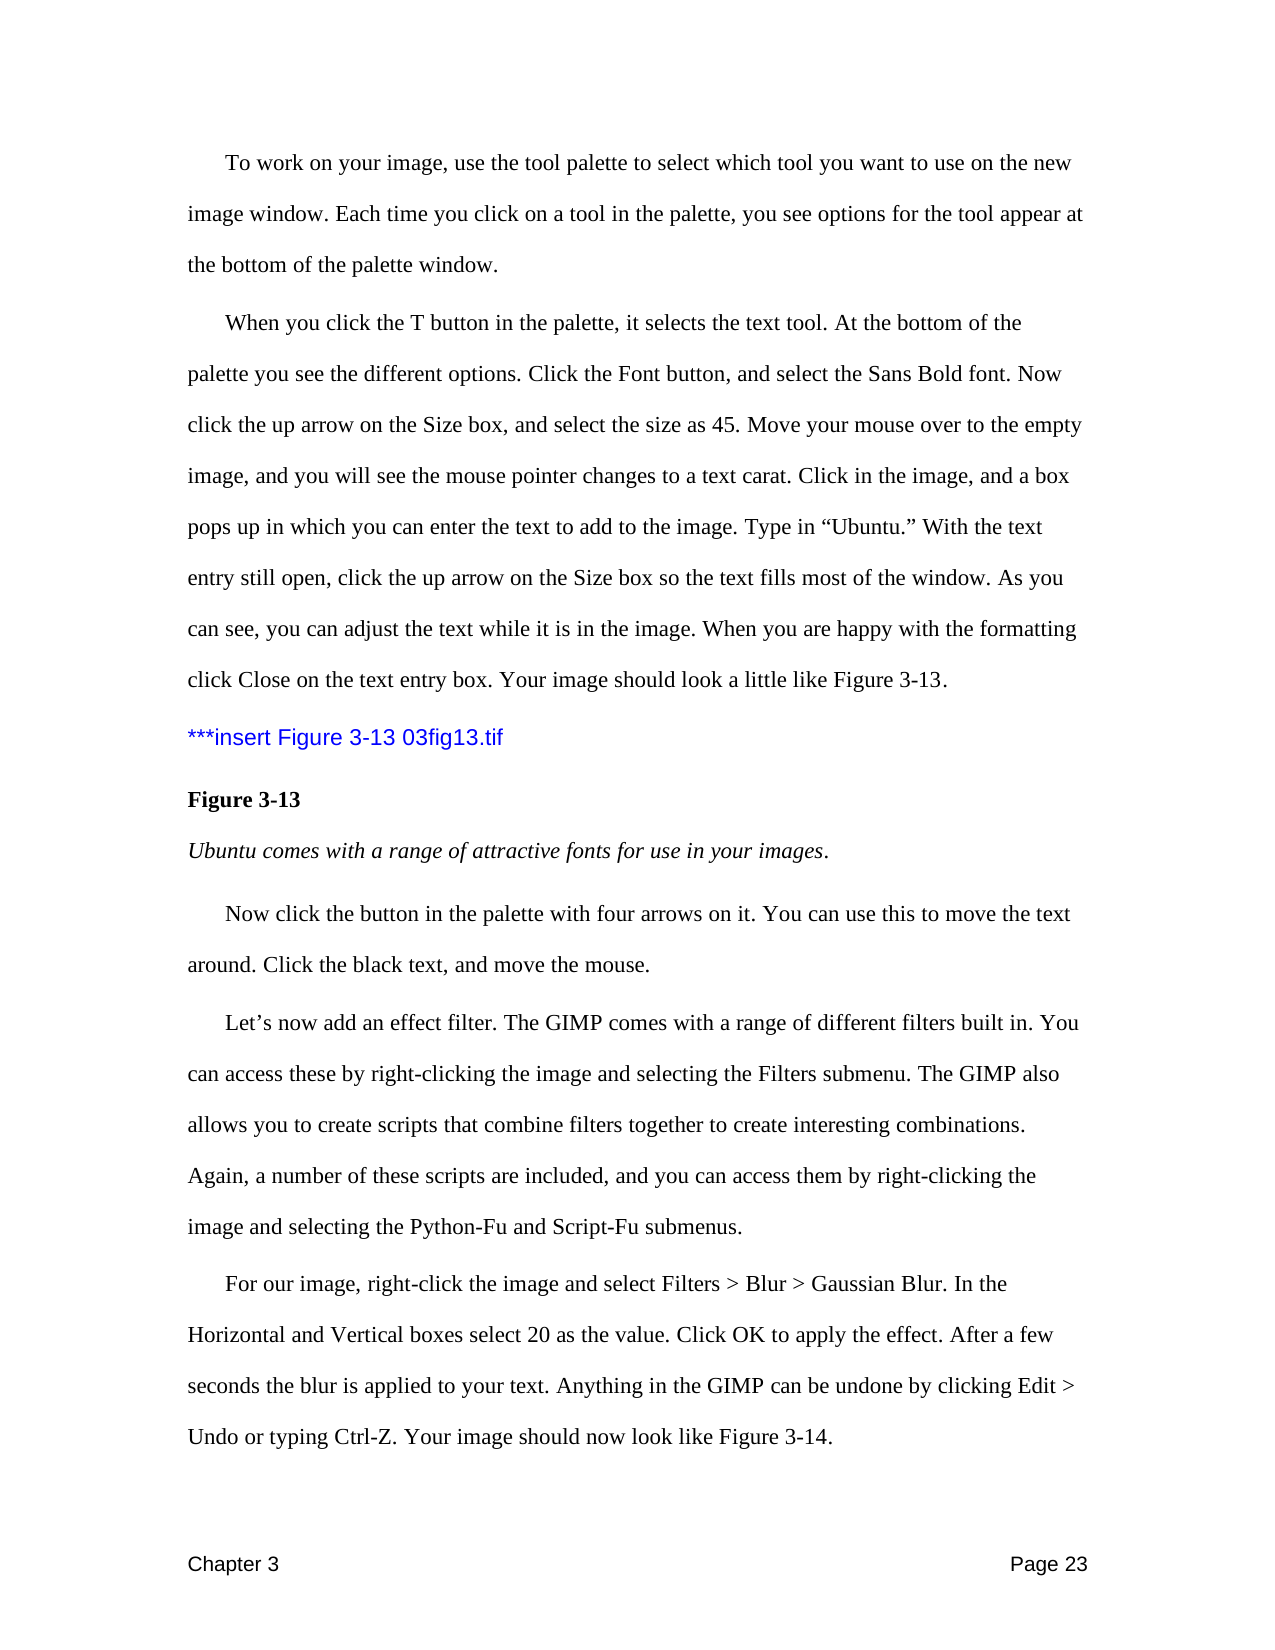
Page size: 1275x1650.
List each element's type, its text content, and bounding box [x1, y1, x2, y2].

text ***insert Figure 3-13 03fig13.tif [187, 724, 1087, 750]
text When you click the T button in the palette, it selects the text tool. At the bottom of the palette you see the different options. Click the Font button, and select the Sans Bold font. Now click the up arrow on the Size box, and select the size as 45. Move your mouse over to the empty image, and you will see the mouse pointer changes to a text carat. Click in the image, and a box pops up in which you can enter the text to add to the image. Type in “Ubuntu.” With the text entry still open, click the up arrow on the Size box so the text fills most of the window. As you can see, you can adjust the text while it is in the image. When you are happy with the formatting click Close on the text entry box. Your image should look a little like Figure 3-13. [187, 309, 1087, 692]
text Figure 3-13 [187, 786, 1087, 812]
text Now click the button in the palette with four arrows on it. You can use this to move the text around. Click the black text, and move the mouse. [187, 901, 1087, 978]
text For our image, right-click the image and select Filters > Blur > Gaussian Blur. In the Horizontal and Vertical boxes select 20 as the value. Click OK to apply the effect. After a few seconds the blur is applied to your text. Anything in the GIMP can be undone by clicking Edit > Undo or typing Ctrl-Z. Your image should now look like Figure 3-14. [187, 1271, 1087, 1449]
text To work on your image, use the tool palette to select which tool you want to use on the new image window. Each time you click on a tool in the palette, you see options for the tool appear at the bottom of the palette window. [187, 150, 1087, 278]
text Ubuntu comes with a range of attractive fonts for use in your images. [187, 837, 1087, 863]
text Let’s now add an effect filter. The GIMP comes with a range of different filters built in. You can access these by right-clicking the image and selecting the Filters submenu. The GIMP also allows you to create scripts that combine filters together to create interesting combinations. Again, a number of these scripts are included, and you can access them by right-clicking the image and selecting the Python-Fu and Script-Fu submenus. [187, 1009, 1087, 1239]
